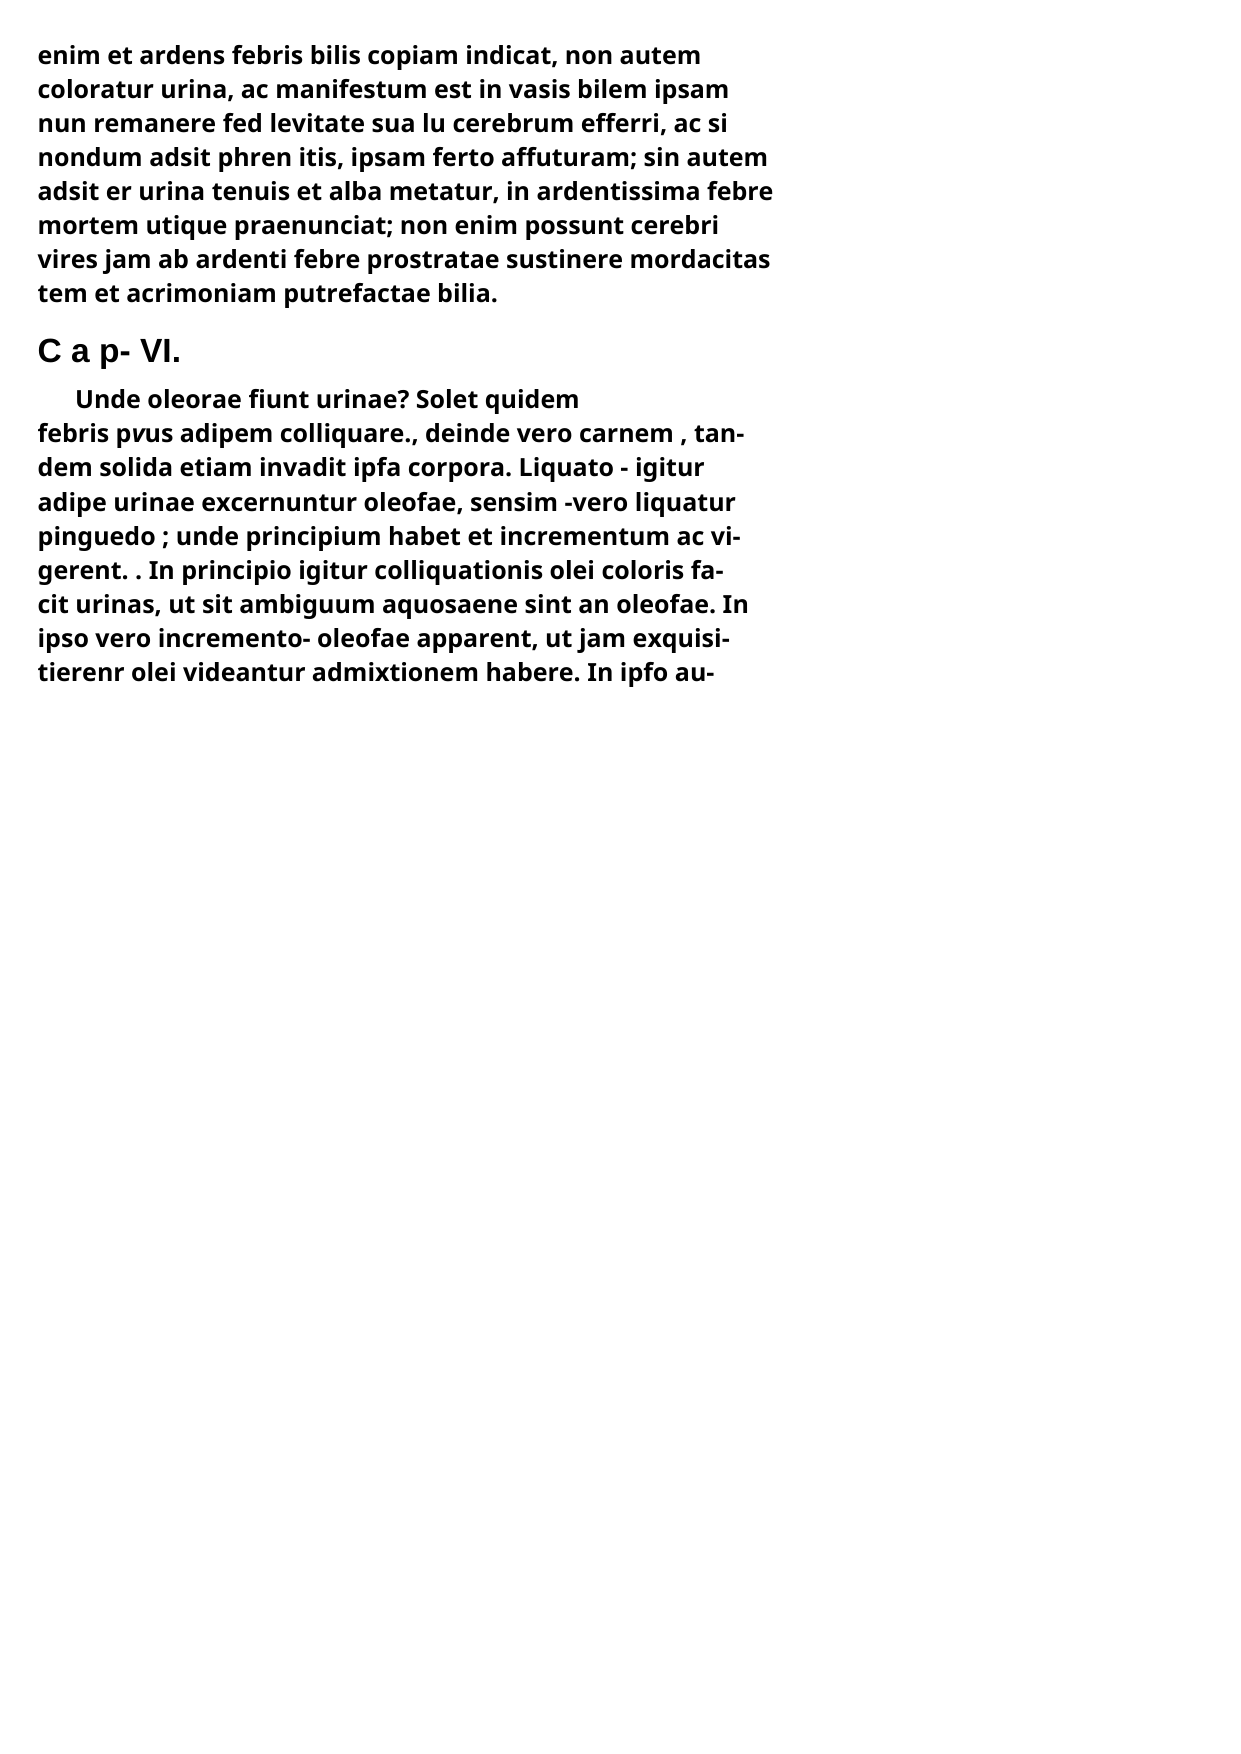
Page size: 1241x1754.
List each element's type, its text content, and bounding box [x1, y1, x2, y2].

text Unde oleorae fiunt urinae? Solet quidem febris pvus adipem colliquare., deinde vero carnem , tan- dem solida etiam invadit ipfa corpora. Liquato - igitur adipe urinae excernuntur oleofae, sensim -vero liquatur pinguedo ; unde principium habet et incrementum ac vi- gerent. . In principio igitur colliquationis olei coloris fa- cit urinas, ut sit ambiguum aquosaene sint an oleofae. In ipso vero incremento- oleofae apparent, ut jam exquisi- tierenr olei videantur admixtionem habere. In ipfo au- [37, 382, 1203, 688]
subtitle C a p- VI. [37, 331, 1203, 369]
text enim et ardens febris bilis copiam indicat, non autem coloratur urina, ac manifestum est in vasis bilem ipsam nun remanere fed levitate sua lu cerebrum efferri, ac si nondum adsit phren itis, ipsam ferto affuturam; sin autem adsit er urina tenuis et alba metatur, in ardentissima febre mortem utique praenunciat; non enim possunt cerebri vires jam ab ardenti febre prostratae sustinere mordacitas tem et acrimoniam putrefactae bilia. [37, 37, 1203, 310]
